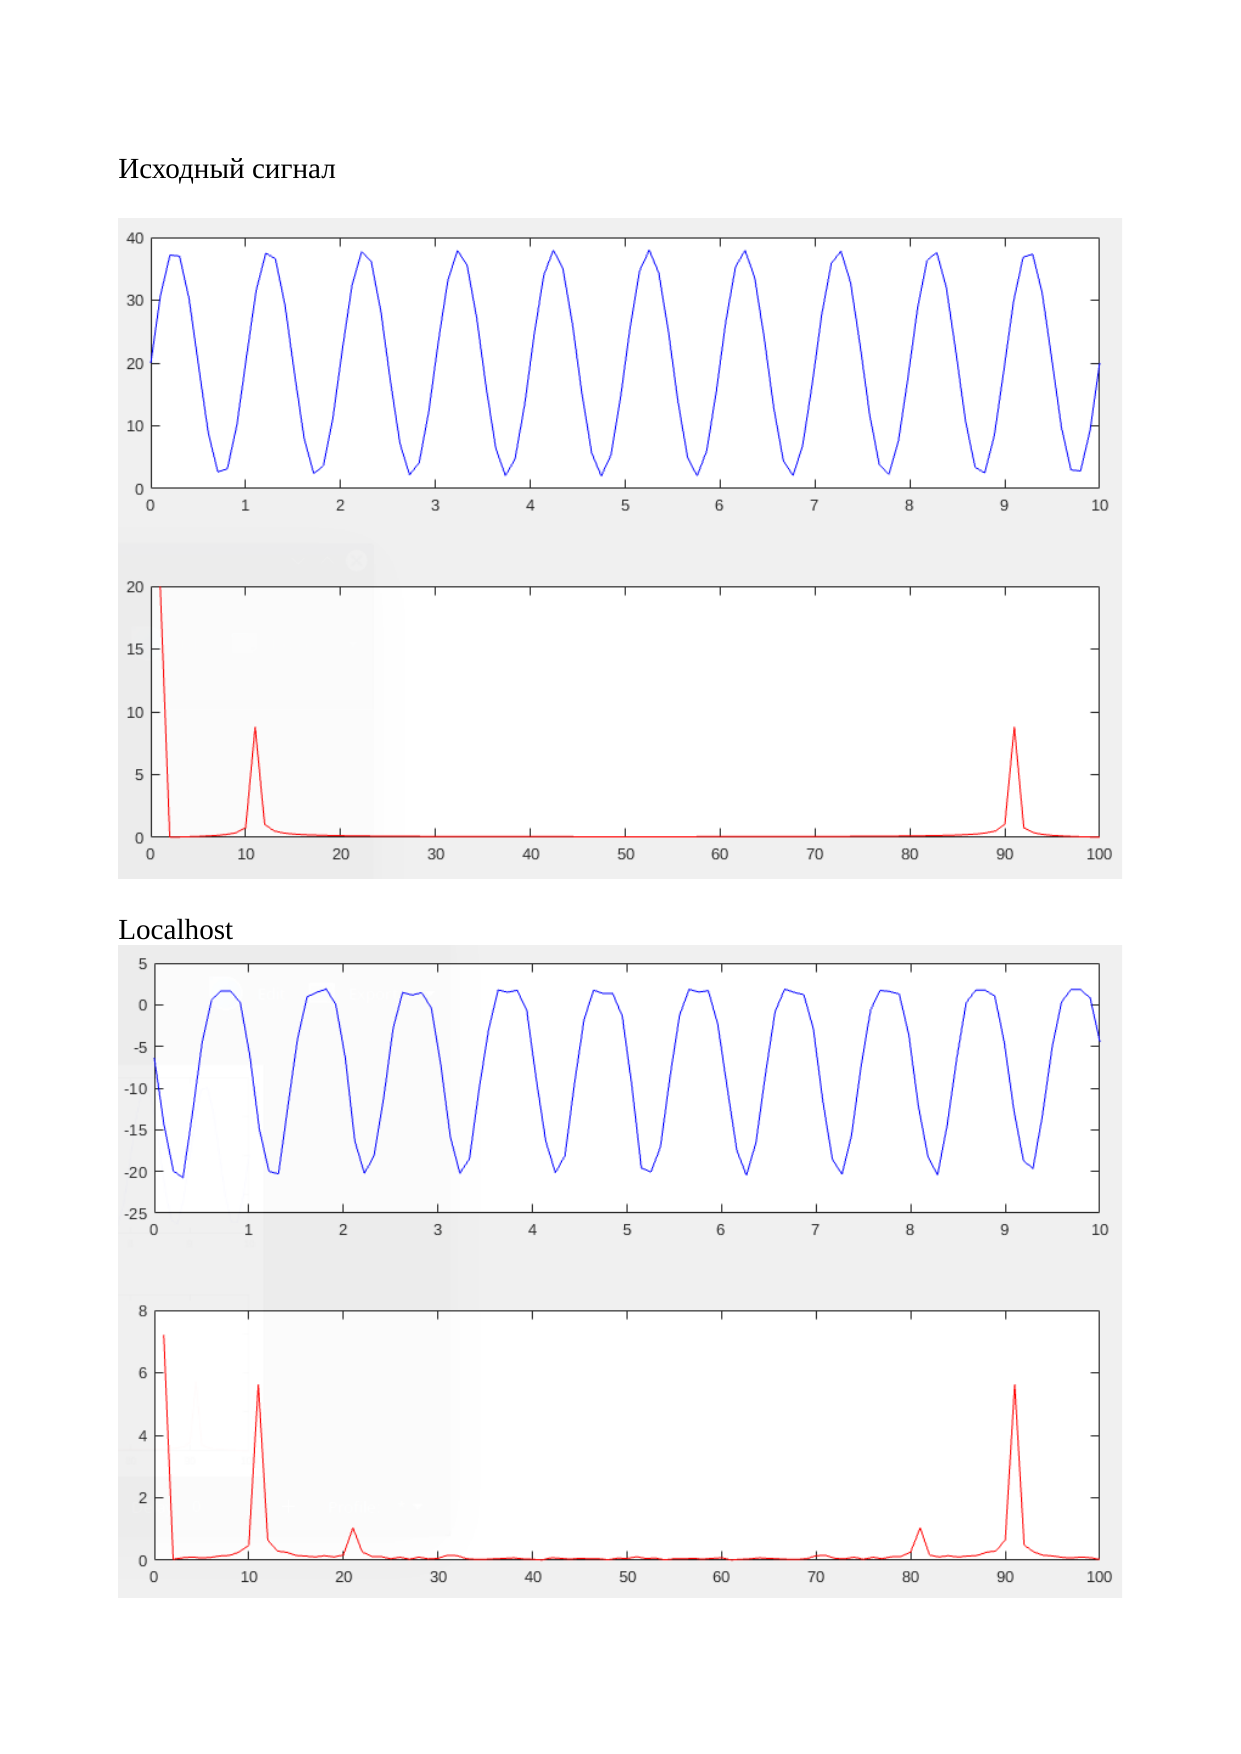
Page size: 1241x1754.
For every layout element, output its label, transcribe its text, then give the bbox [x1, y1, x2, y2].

text Localhost [118, 912, 1122, 945]
picture [118, 218, 1123, 879]
text Исходный сигнал [118, 152, 1122, 185]
picture [118, 945, 1123, 1598]
